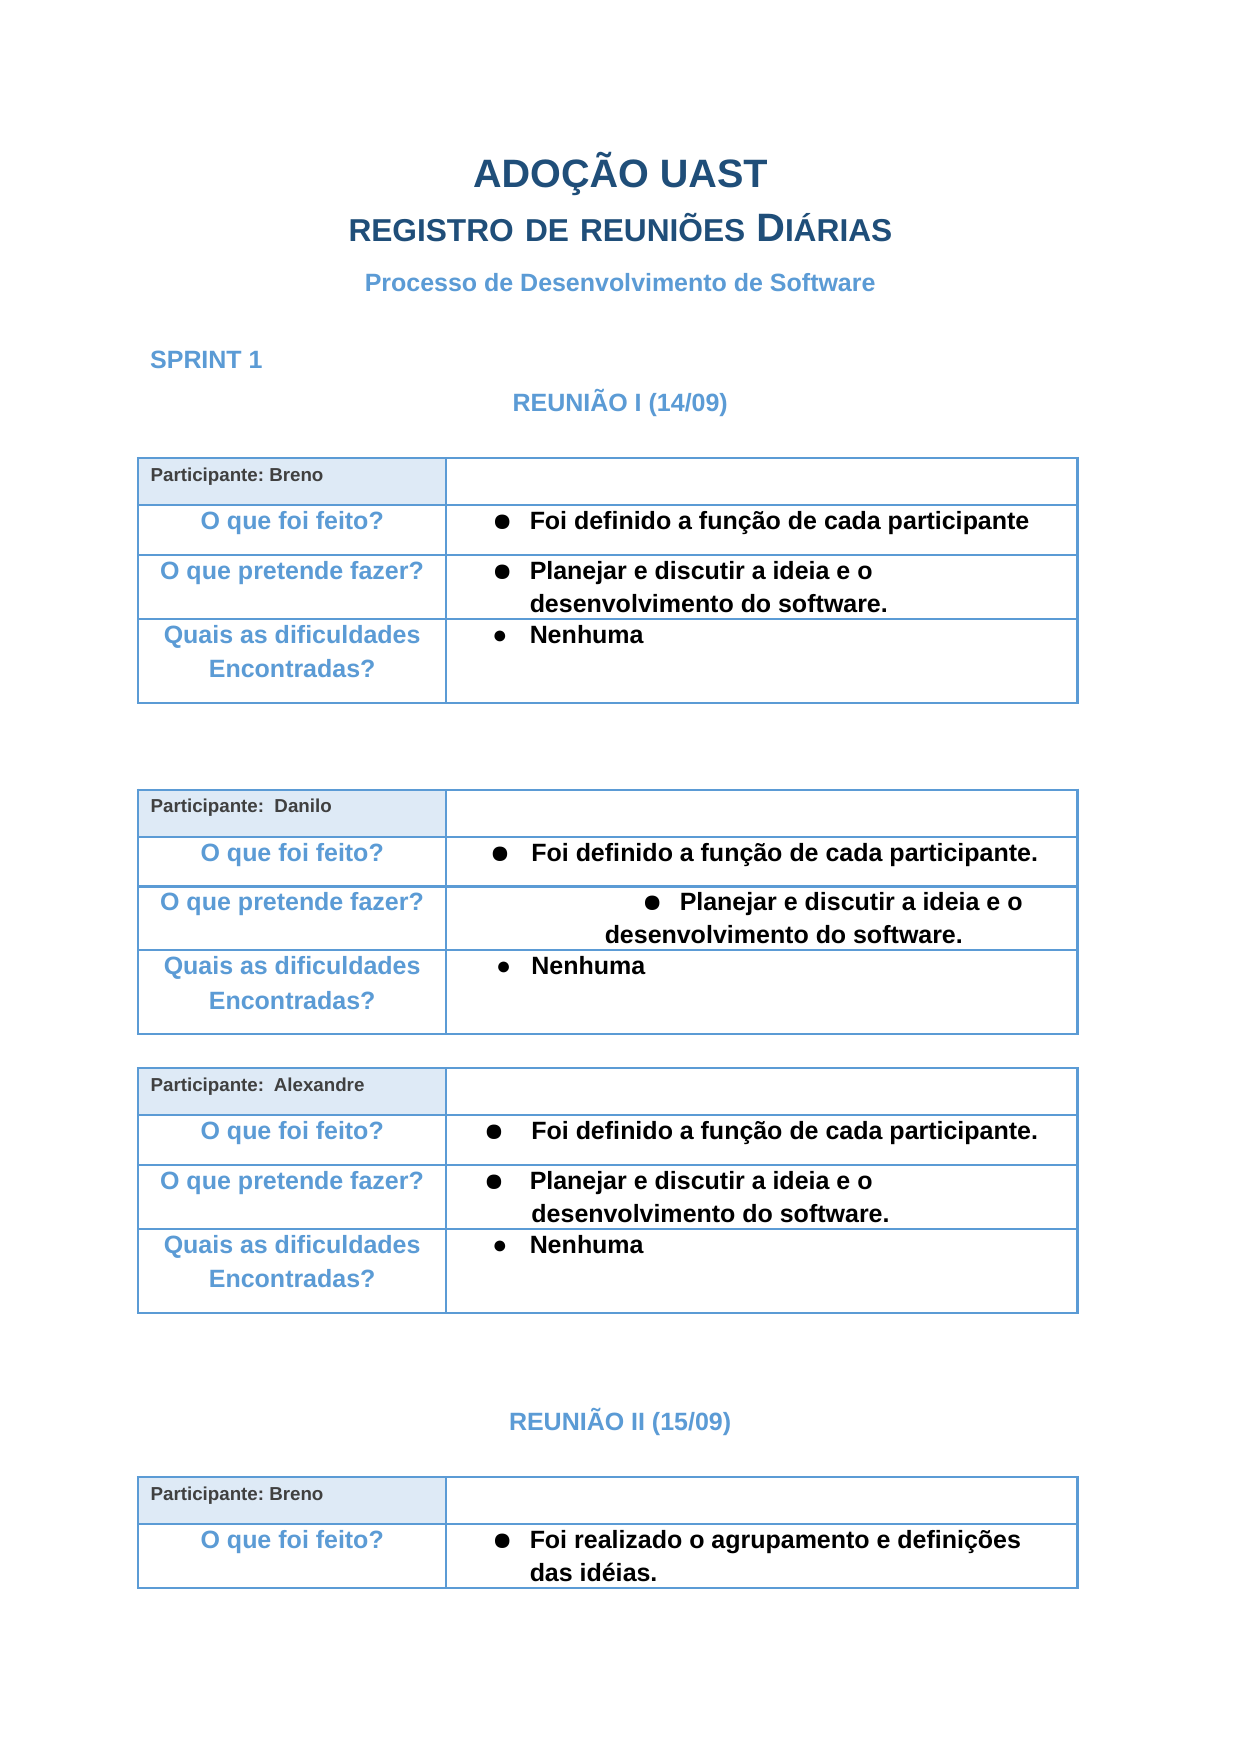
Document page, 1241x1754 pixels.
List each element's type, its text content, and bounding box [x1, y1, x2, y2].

table_cell Foi definido a função de cada participante [447, 506, 1076, 553]
table_cell Planejar e discutir a ideia e o desenvolvimento do software. [447, 556, 1076, 617]
table_cell O que foi feito? [139, 838, 445, 885]
table_cell Planejar e discutir a ideia e o desenvolvimento do software. [447, 888, 1076, 949]
text REUNIÃO I (14/09) [150, 388, 1090, 417]
table_cell Nenhuma [447, 951, 1076, 1033]
table_cell O que foi feito? [139, 1116, 445, 1164]
table_cell Foi definido a função de cada participante. [447, 838, 1076, 885]
table_cell Nenhuma [447, 620, 1076, 702]
table_cell Nenhuma [447, 1230, 1076, 1312]
text Processo de Desenvolvimento de Software [150, 268, 1090, 296]
text SPRINT 1 [150, 345, 1090, 374]
table_cell Quais as dificuldades Encontradas? [139, 1230, 445, 1312]
table_cell O que pretende fazer? [139, 1166, 445, 1228]
table_header [447, 791, 1076, 836]
table_header Participante: Breno [139, 459, 445, 504]
table_header Participante: Danilo [139, 791, 445, 836]
table_header [447, 1478, 1076, 1523]
table_cell Quais as dificuldades Encontradas? [139, 951, 445, 1033]
table_header [447, 1069, 1076, 1114]
table_header Participante: Breno [139, 1478, 445, 1523]
table_cell O que pretende fazer? [139, 888, 445, 949]
table_header [447, 459, 1076, 504]
table_cell O que pretende fazer? [139, 556, 445, 617]
table_cell O que foi feito? [139, 506, 445, 553]
table_cell Quais as dificuldades Encontradas? [139, 620, 445, 702]
table_cell O que foi feito? [139, 1525, 445, 1587]
table_cell Foi realizado o agrupamento e definições das idéias. [447, 1525, 1076, 1587]
text registro de reuniões Diárias [150, 205, 1090, 250]
table_cell Planejar e discutir a ideia e o desenvolvimento do software. [447, 1166, 1076, 1228]
text ADOÇÃO UAST [150, 150, 1090, 196]
table_cell Foi definido a função de cada participante. [447, 1116, 1076, 1164]
text REUNIÃO II (15/09) [150, 1407, 1090, 1436]
table_header Participante: Alexandre [139, 1069, 445, 1114]
